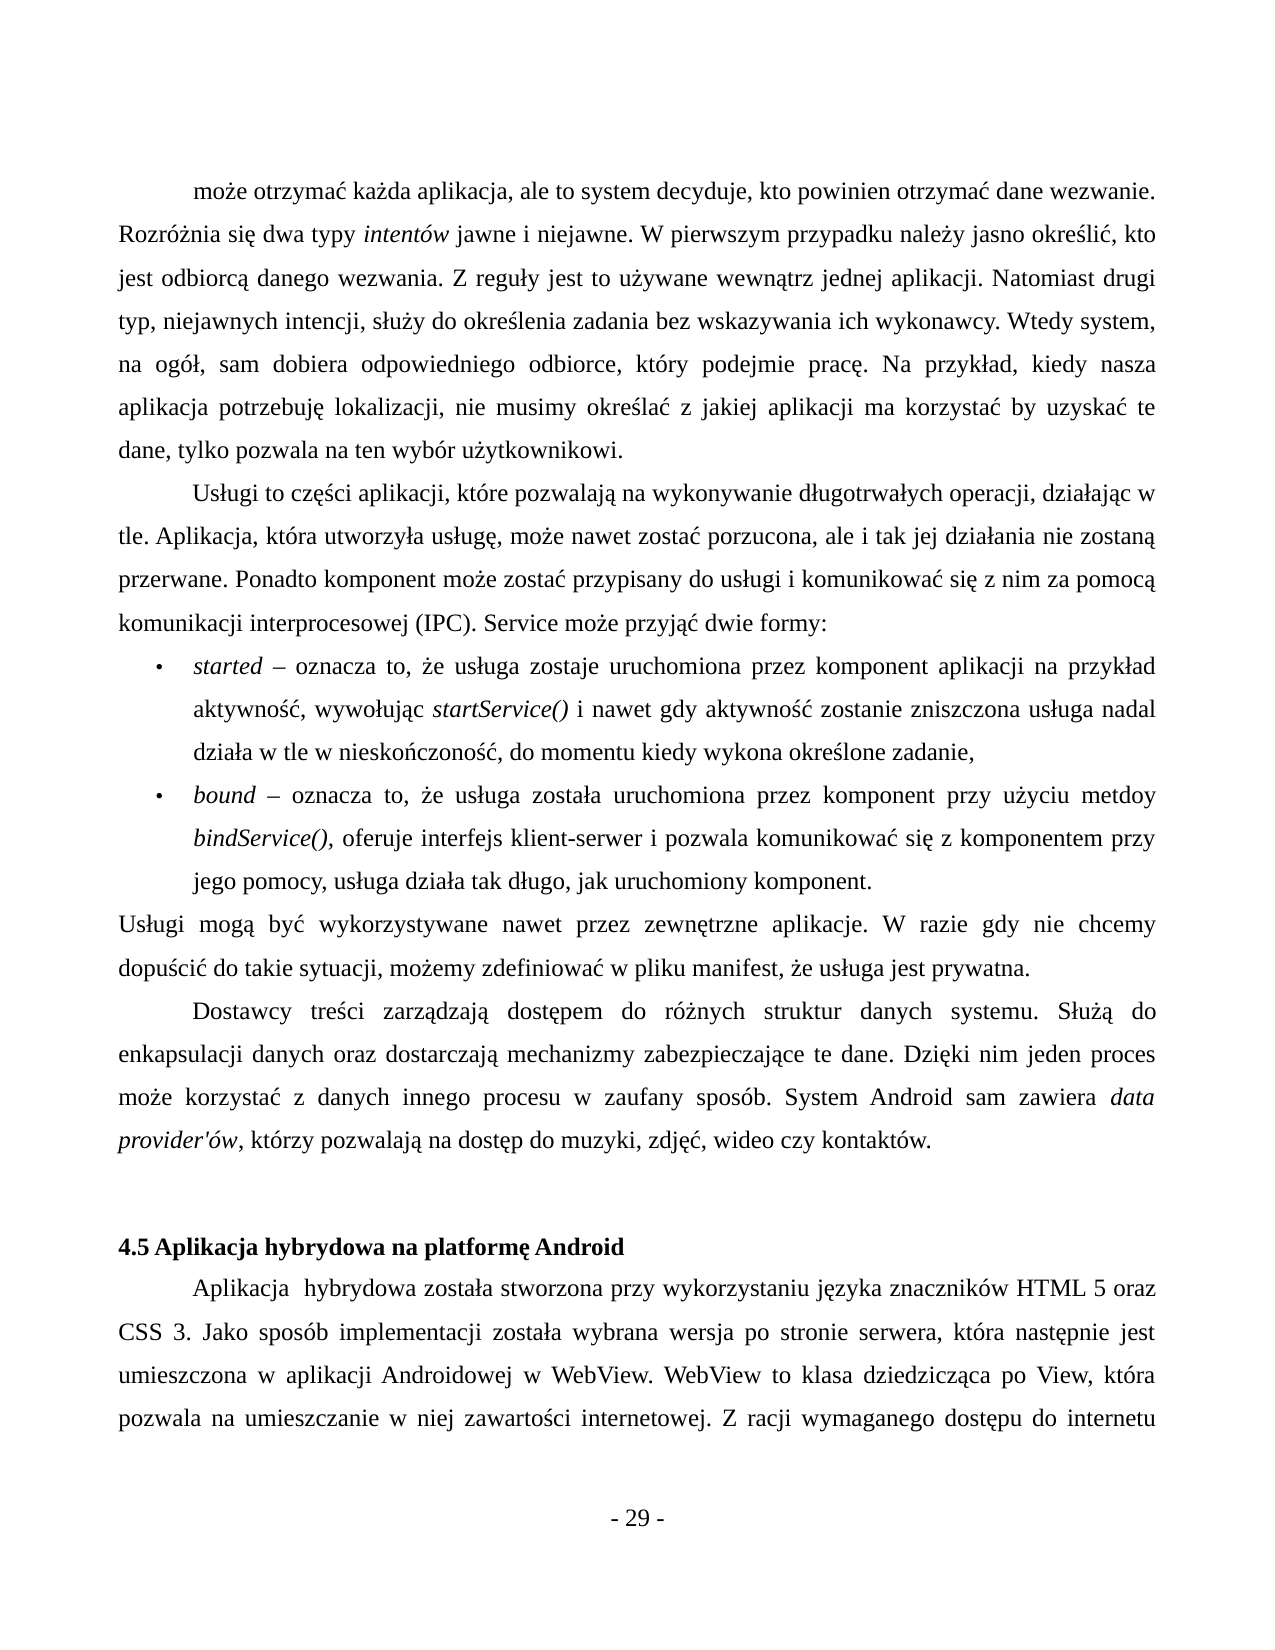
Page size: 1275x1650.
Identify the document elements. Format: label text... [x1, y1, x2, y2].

subtitle 4.5 Aplikacja hybrydowa na platformę Android [118, 1232, 1157, 1261]
list może otrzymać każda aplikacja, ale to system decyduje, kto powinien otrzymać dane wezwanie. [156, 176, 1157, 205]
text Aplikacja hybrydowa została stworzona przy wykorzystaniu języka znaczników HTML 5 oraz CSS 3. Jako sposób implementacji została wybrana wersja po stronie serwera, która następnie jest umieszczona w aplikacji Androidowej w WebView. WebView to klasa dziedzicząca po View, która pozwala na umieszczanie w niej zawartości internetowej. Z racji wymaganego dostępu do internetu [118, 1273, 1157, 1432]
list started – oznacza to, że usługa zostaje uruchomiona przez komponent aplikacji na przykład aktywność, wywołując startService() i nawet gdy aktywność zostanie zniszczona usługa nadal działa w tle w nieskończoność, do momentu kiedy wykona określone zadanie, [156, 651, 1157, 766]
text Rozróżnia się dwa typy intentów jawne i niejawne. W pierwszym przypadku należy jasno określić, kto jest odbiorcą danego wezwania. Z reguły jest to używane wewnątrz jednej aplikacji. Natomiast drugi typ, niejawnych intencji, służy do określenia zadania bez wskazywania ich wykonawcy. Wtedy system, na ogół, sam dobiera odpowiedniego odbiorce, który podejmie pracę. Na przykład, kiedy nasza aplikacja potrzebuję lokalizacji, nie musimy określać z jakiej aplikacji ma korzystać by uzyskać te dane, tylko pozwala na ten wybór użytkownikowi. [118, 219, 1157, 464]
text Usługi mogą być wykorzystywane nawet przez zewnętrzne aplikacje. W razie gdy nie chcemy dopuścić do takie sytuacji, możemy zdefiniować w pliku manifest, że usługa jest prywatna. [118, 909, 1157, 981]
text Dostawcy treści zarządzają dostępem do różnych struktur danych systemu. Służą do enkapsulacji danych oraz dostarczają mechanizmy zabezpieczające te dane. Dzięki nim jeden proces może korzystać z danych innego procesu w zaufany sposób. System Android sam zawiera data provider'ów, którzy pozwalają na dostęp do muzyki, zdjęć, wideo czy kontaktów. [118, 996, 1157, 1154]
list bound – oznacza to, że usługa została uruchomiona przez komponent przy użyciu metdoy bindService(), oferuje interfejs klient-serwer i pozwala komunikować się z komponentem przy jego pomocy, usługa działa tak długo, jak uruchomiony komponent. [156, 780, 1157, 895]
text Usługi to części aplikacji, które pozwalają na wykonywanie długotrwałych operacji, działając w tle. Aplikacja, która utworzyła usługę, może nawet zostać porzucona, ale i tak jej działania nie zostaną przerwane. Ponadto komponent może zostać przypisany do usługi i komunikować się z nim za pomocą komunikacji interprocesowej (IPC). Service może przyjąć dwie formy: [118, 478, 1157, 636]
